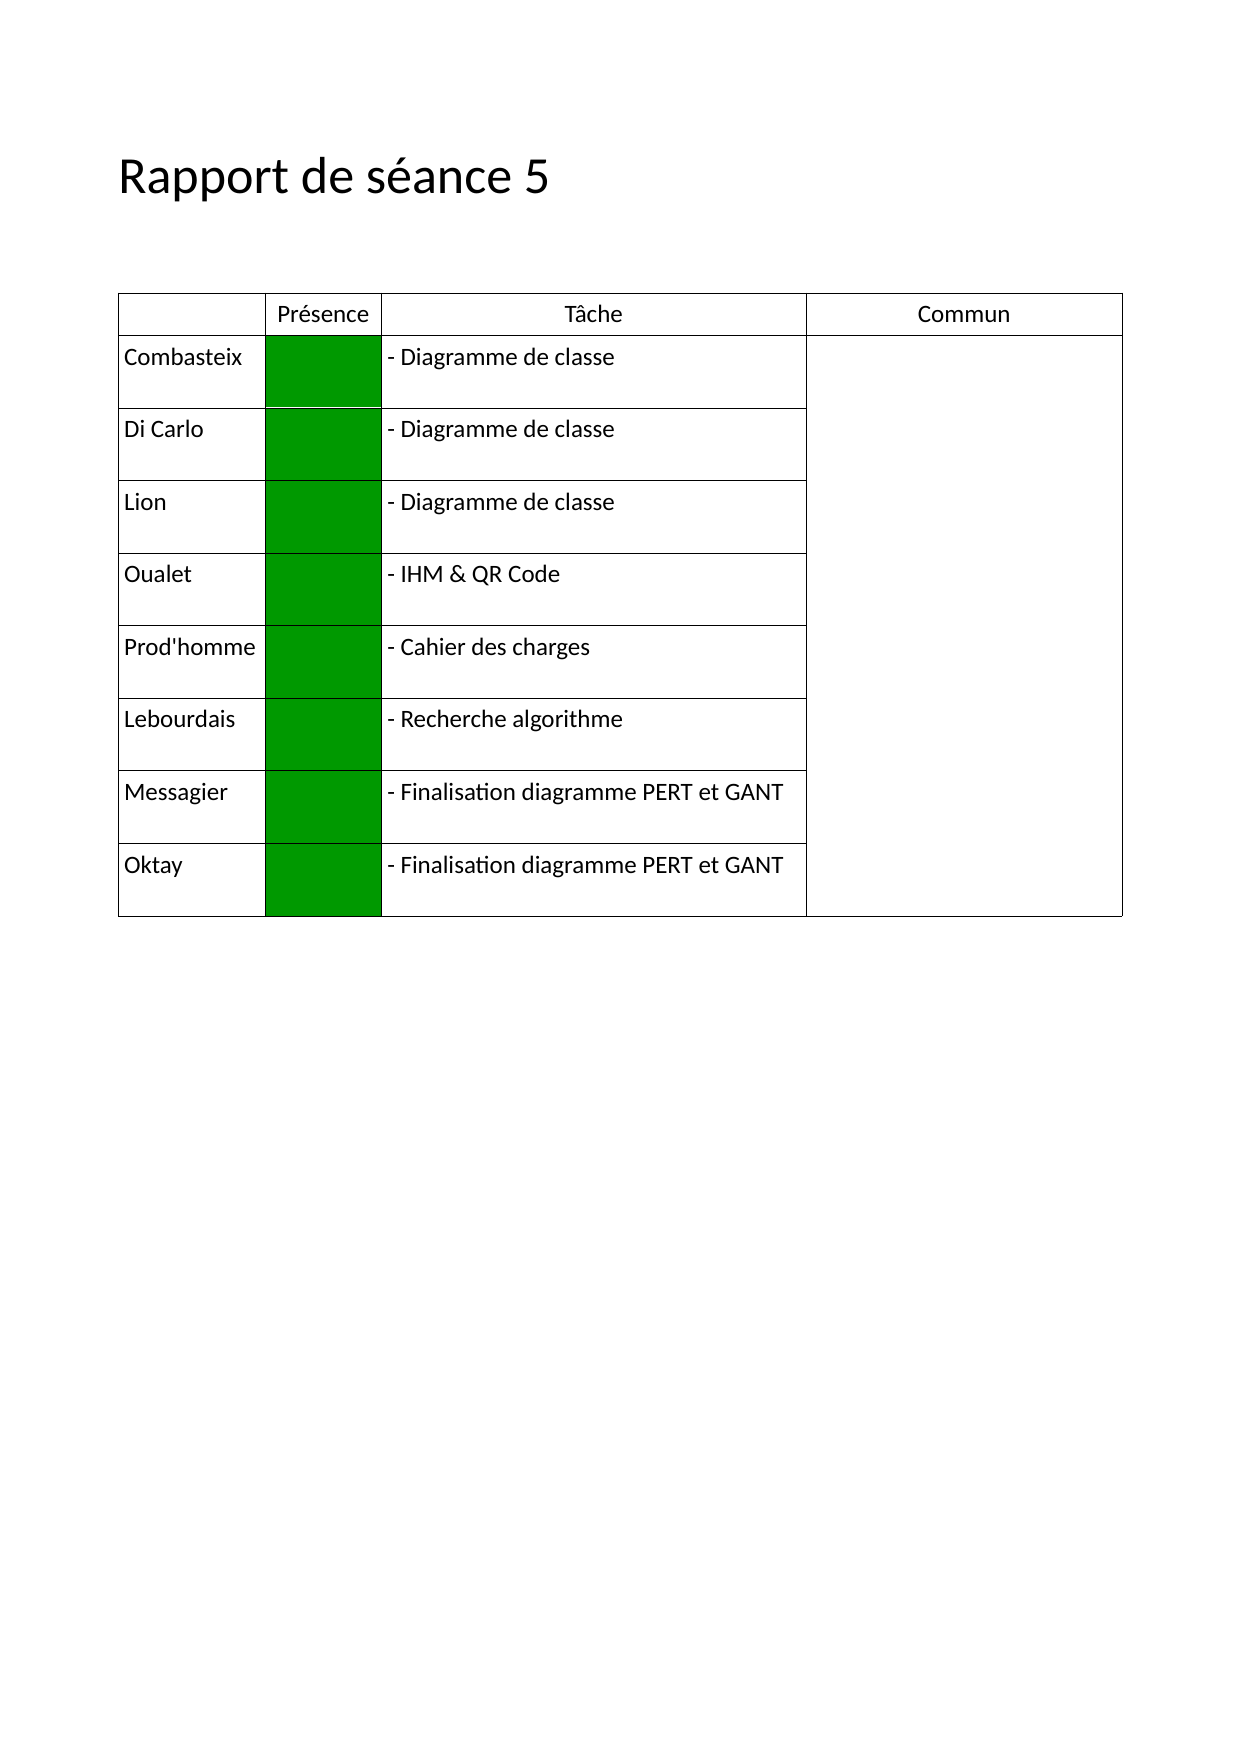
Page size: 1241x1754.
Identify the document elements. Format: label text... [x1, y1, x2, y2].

table_cell - Finalisation diagramme PERT et GANT [382, 844, 806, 916]
table_cell Di Carlo [119, 409, 265, 480]
table_cell Lebourdais [119, 699, 265, 770]
table_cell Combasteix [119, 336, 265, 407]
table_cell - Cahier des charges [382, 626, 806, 698]
table_cell Lion [119, 481, 265, 553]
table_cell [807, 336, 1122, 916]
table_header Commun [807, 294, 1122, 335]
table_cell [266, 336, 381, 407]
table_header Présence [266, 294, 381, 335]
table_cell Messagier [119, 771, 265, 843]
subtitle Rapport de séance 5 [118, 143, 1122, 207]
table_cell - Recherche algorithme [382, 699, 806, 770]
table_cell [266, 626, 381, 698]
table_cell [266, 844, 381, 916]
table_header [119, 294, 265, 335]
table_cell Prod'homme [119, 626, 265, 698]
table_cell - IHM & QR Code [382, 554, 806, 625]
table_cell - Finalisation diagramme PERT et GANT [382, 771, 806, 843]
table_cell [266, 771, 381, 843]
table_header Tâche [382, 294, 806, 335]
table_cell - Diagramme de classe [382, 336, 806, 407]
table_cell [266, 554, 381, 625]
table_cell [266, 699, 381, 770]
table_cell Oktay [119, 844, 265, 916]
table_cell [266, 481, 381, 553]
table_cell - Diagramme de classe [382, 409, 806, 480]
table_cell [266, 409, 381, 480]
table_cell Oualet [119, 554, 265, 625]
table_cell - Diagramme de classe [382, 481, 806, 553]
